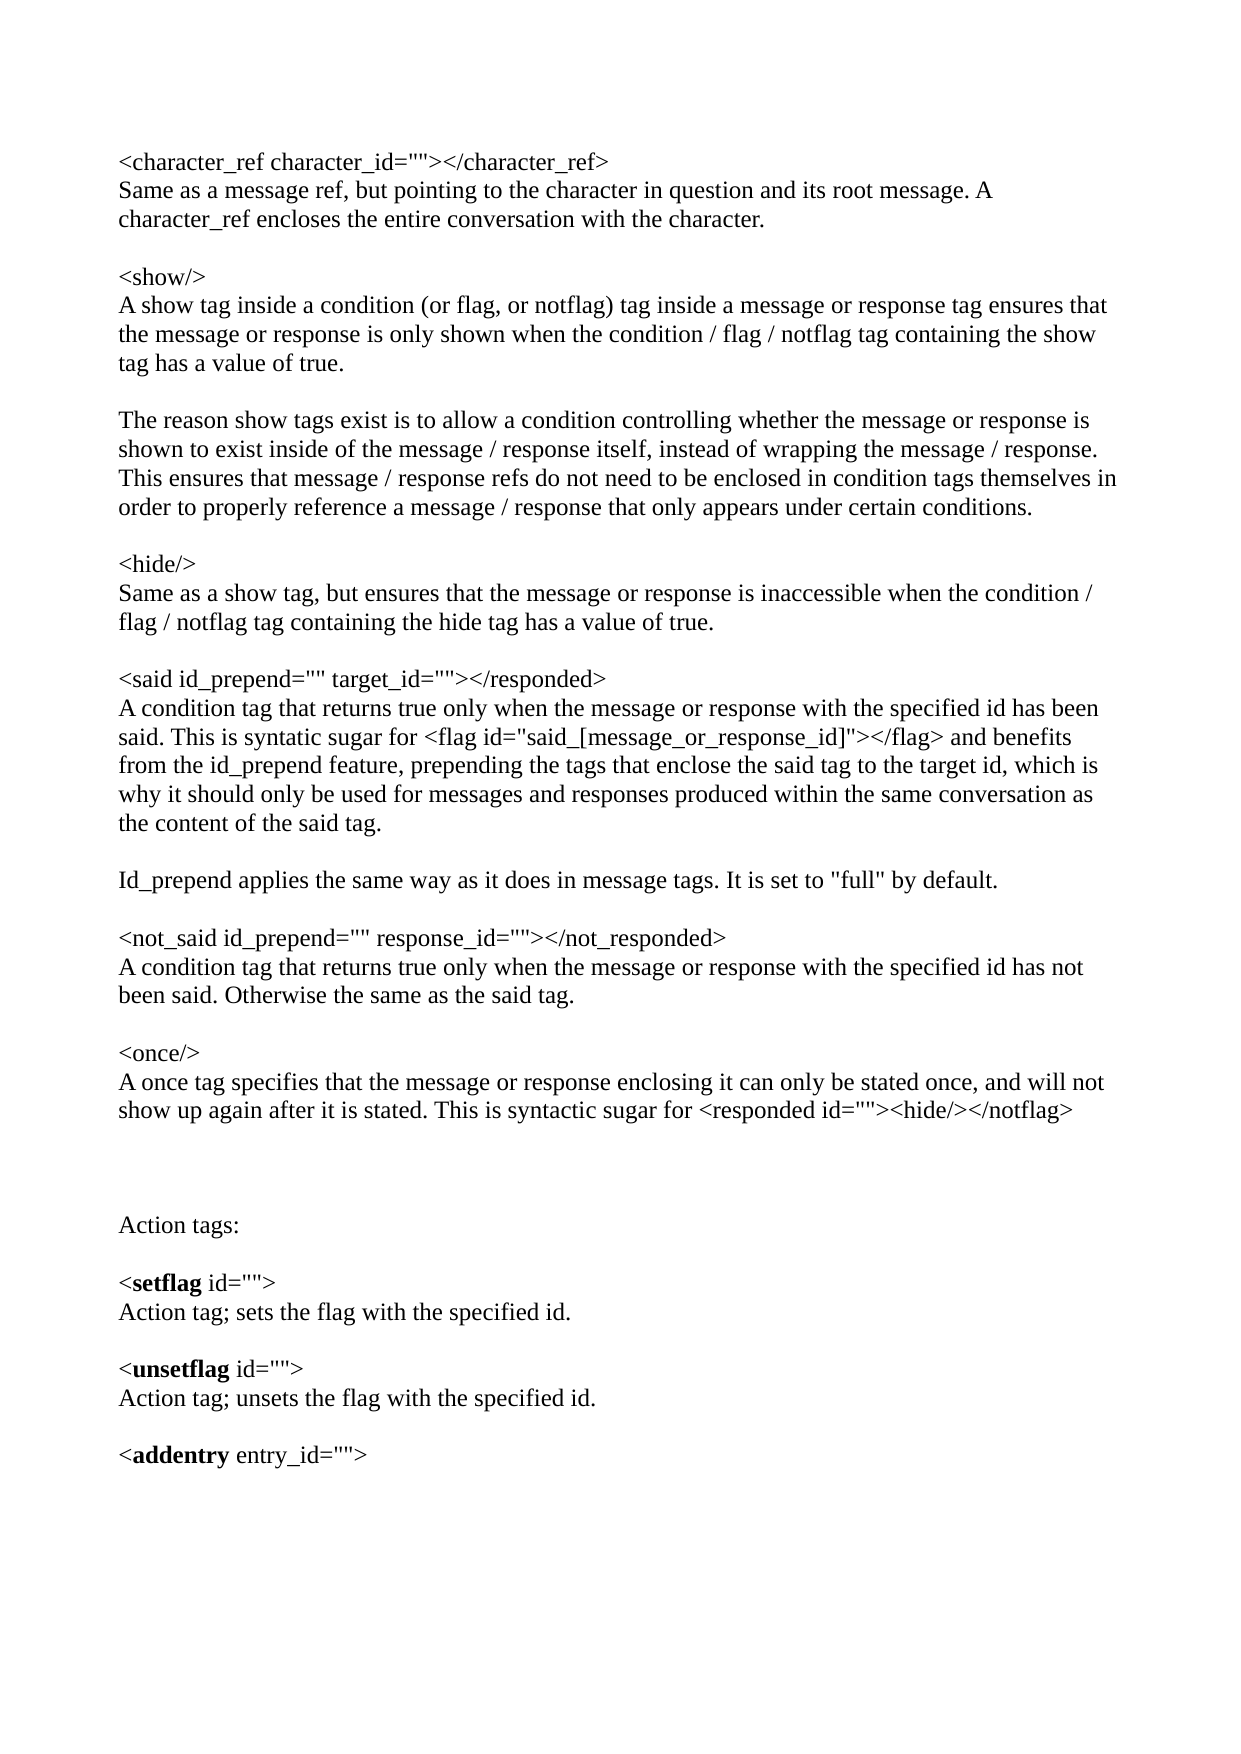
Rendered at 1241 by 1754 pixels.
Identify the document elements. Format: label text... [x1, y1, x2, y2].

text Same as a message ref, but pointing to the character in question and its root message. A character_ref encloses the entire conversation with the character. [118, 176, 1122, 233]
text <setflag id=""> [118, 1268, 1122, 1297]
text Id_prepend applies the same way as it does in message tags. It is set to "full" by default. [118, 866, 1122, 894]
text <not_said id_prepend="" response_id=""></not_responded> [118, 923, 1122, 952]
text <addentry entry_id=""> [118, 1441, 1122, 1469]
text A condition tag that returns true only when the message or response with the specified id has been said. This is syntatic sugar for <flag id="said_[message_or_response_id]"></flag> and benefits from the id_prepend feature, prepending the tags that enclose the said tag to the target id, which is why it should only be used for messages and responses produced within the same conversation as the content of the said tag. [118, 693, 1122, 837]
text Action tags: [118, 1211, 1122, 1239]
text A condition tag that returns true only when the message or response with the specified id has not been said. Otherwise the same as the said tag. [118, 952, 1122, 1009]
text <unsetflag id=""> [118, 1354, 1122, 1383]
text <character_ref character_id=""></character_ref> [118, 147, 1122, 176]
text <said id_prepend="" target_id=""></responded> [118, 664, 1122, 693]
text A once tag specifies that the message or response enclosing it can only be stated once, and will not show up again after it is stated. This is syntactic sugar for <responded id=""><hide/></notflag> [118, 1067, 1122, 1124]
text Action tag; unsets the flag with the specified id. [118, 1383, 1122, 1412]
text A show tag inside a condition (or flag, or notflag) tag inside a message or response tag ensures that the message or response is only shown when the condition / flag / notflag tag containing the show tag has a value of true. [118, 291, 1122, 377]
text <show/> [118, 262, 1122, 291]
text Action tag; sets the flag with the specified id. [118, 1297, 1122, 1326]
text <once/> [118, 1038, 1122, 1067]
text <hide/> [118, 549, 1122, 578]
text Same as a show tag, but ensures that the message or response is inaccessible when the condition / flag / notflag tag containing the hide tag has a value of true. [118, 578, 1122, 636]
text The reason show tags exist is to allow a condition controlling whether the message or response is shown to exist inside of the message / response itself, instead of wrapping the message / response. This ensures that message / response refs do not need to be enclosed in condition tags themselves in order to properly reference a message / response that only appears under certain conditions. [118, 406, 1122, 521]
